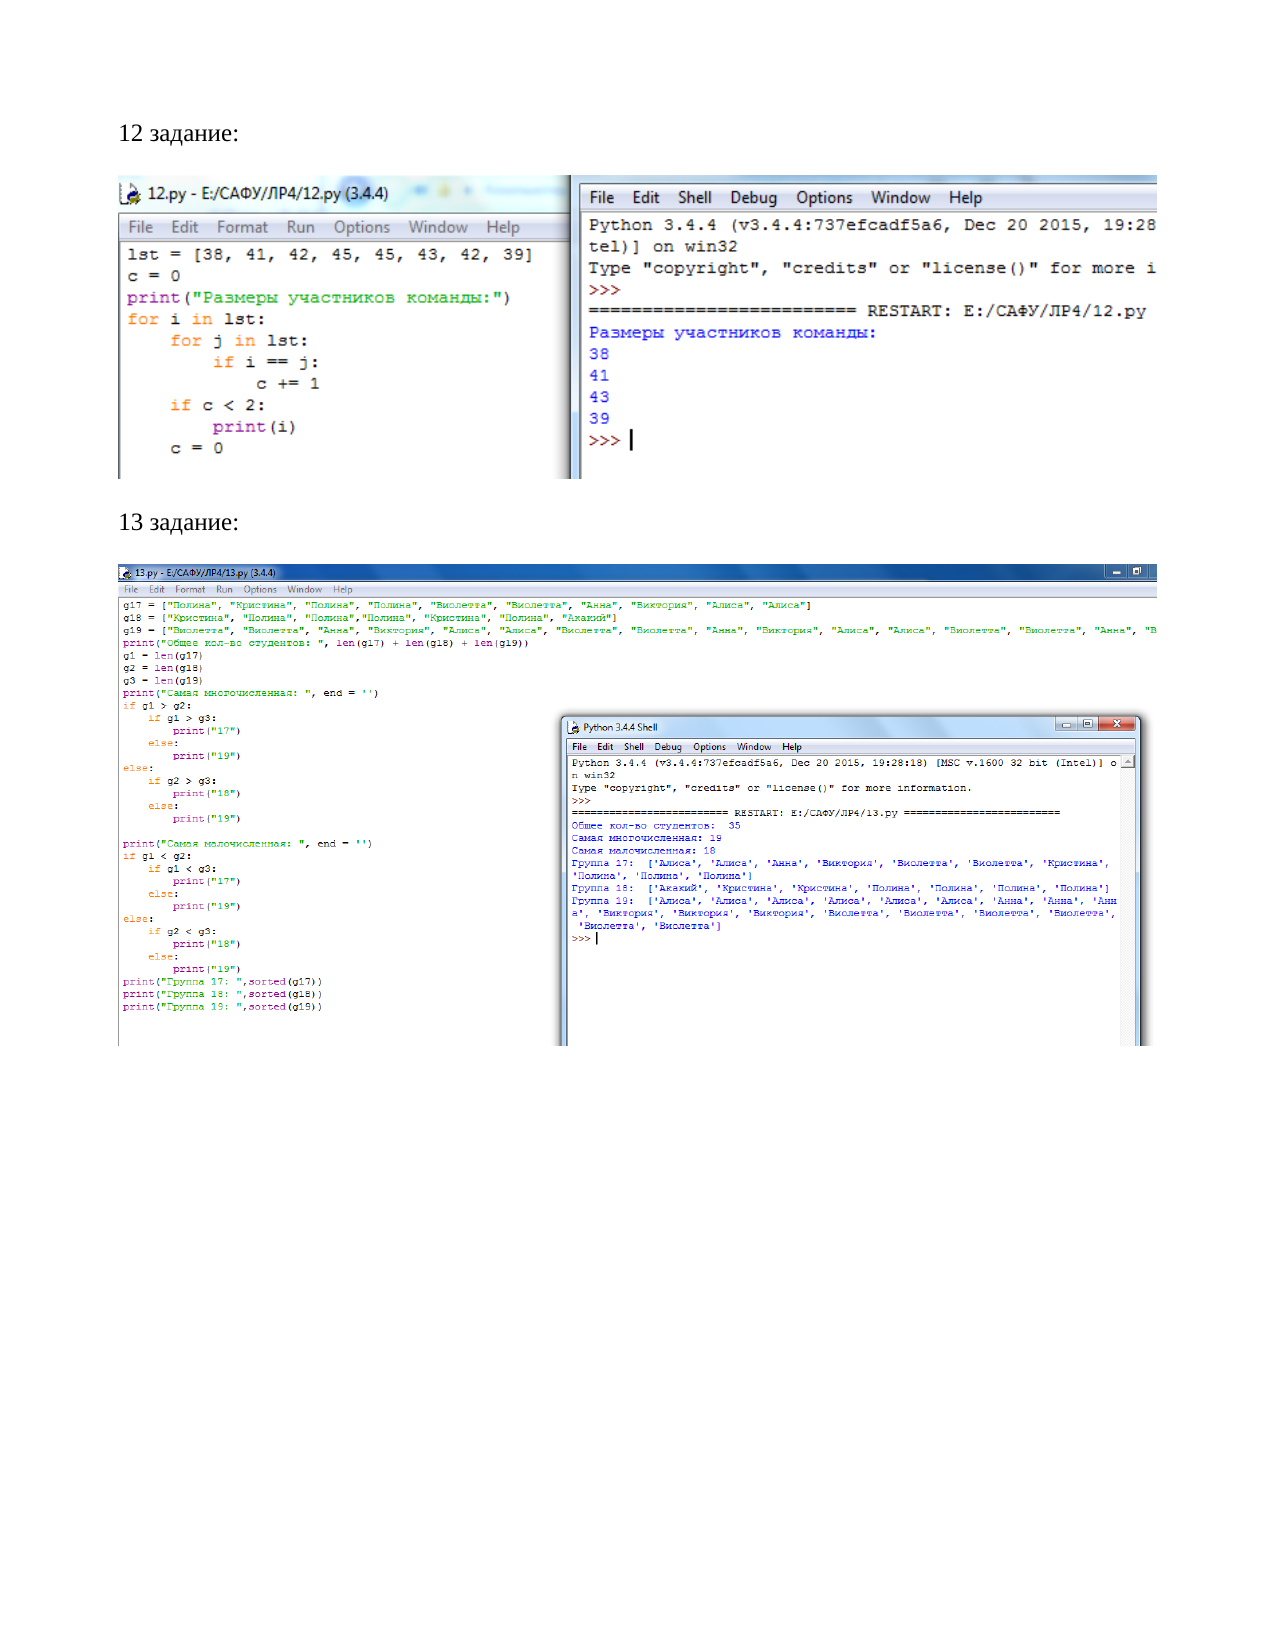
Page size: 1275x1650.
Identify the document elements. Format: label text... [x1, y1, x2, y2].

text 13 задание: [118, 507, 1157, 536]
picture [118, 564, 1157, 1046]
text 12 задание: [118, 118, 1157, 147]
picture [118, 175, 1157, 479]
